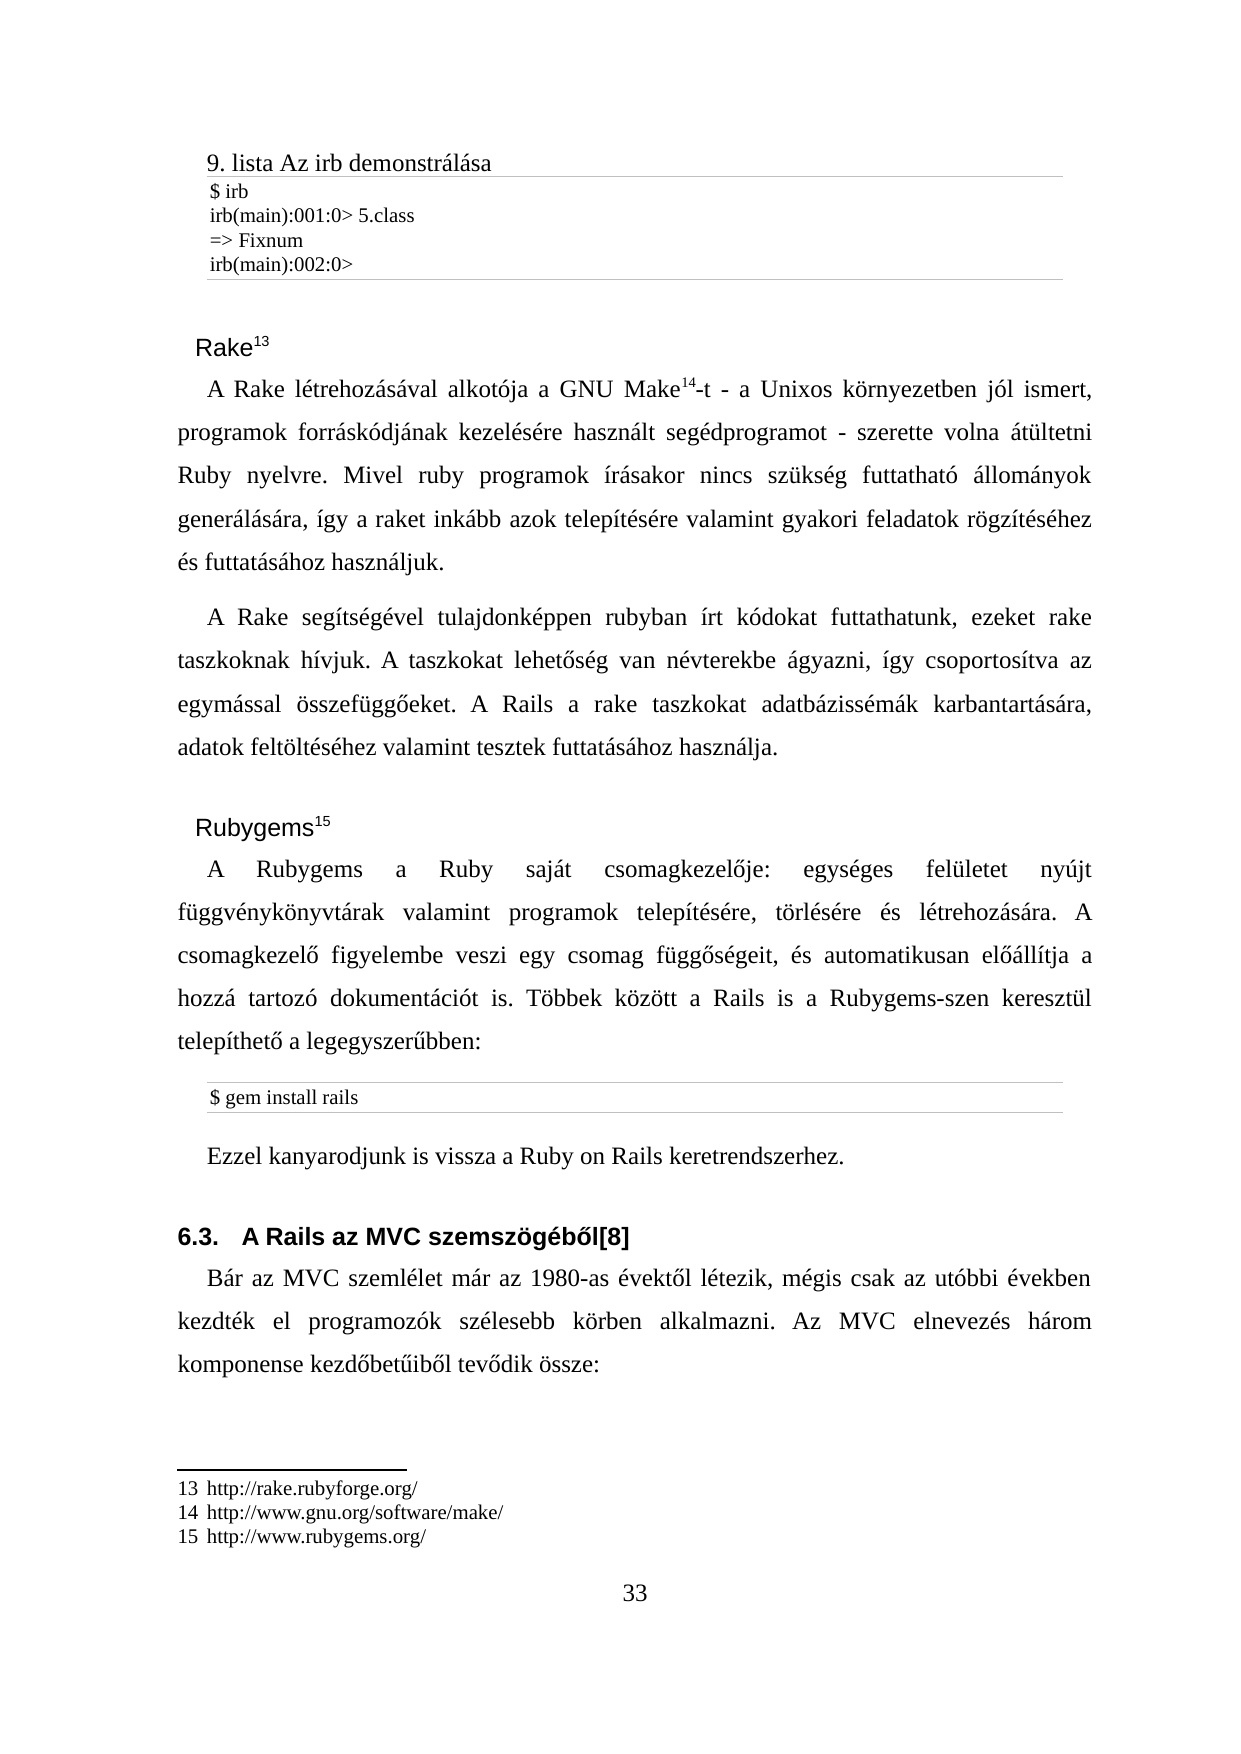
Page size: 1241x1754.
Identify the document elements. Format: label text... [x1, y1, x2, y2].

text A Rake segítségével tulajdonképpen rubyban írt kódokat futtathatunk, ezeket rake taszkoknak hívjuk. A taszkokat lehetőség van névterekbe ágyazni, így csoportosítva az egymással összefüggőeket. A Rails a rake taszkokat adatbázissémák karbantartására, adatok feltöltéséhez valamint tesztek futtatásához használja. [177, 602, 1093, 761]
subtitle Rake [195, 333, 1093, 362]
text http://www.gnu.org/software/make/ [177, 1500, 1093, 1524]
text A Rake létrehozásával alkotója a GNU Make-t - a Unixos környezetben jól ismert, programok forráskódjának kezelésére használt segédprogramot - szerette volna átültetni Ruby nyelvre. Mivel ruby programok írásakor nincs szükség futtatható állományok generálására, így a raket inkább azok telepítésére valamint gyakori feladatok rögzítéséhez és futtatásához használjuk. [177, 374, 1093, 576]
subtitle A Rails az MVC szemszögéből[8] [177, 1222, 1093, 1251]
text http://rake.rubyforge.org/ [177, 1476, 1093, 1500]
text http://www.rubygems.org/ [177, 1524, 1093, 1548]
subtitle Rubygems [195, 812, 1093, 841]
text $ irb irb(main):001:0> 5.class => Fixnum irb(main):002:0> [207, 177, 1063, 279]
text Bár az MVC szemlélet már az 1980-as évektől létezik, mégis csak az utóbbi években kezdték el programozók szélesebb körben alkalmazni. Az MVC elnevezés három komponense kezdőbetűiből tevődik össze: [177, 1263, 1093, 1378]
text Ezzel kanyarodjunk is vissza a Ruby on Rails keretrendszerhez. [177, 1141, 1093, 1170]
text $ gem install rails [207, 1083, 1063, 1112]
list Az irb demonstrálása [207, 148, 1093, 176]
text A Rubygems a Ruby saját csomagkezelője: egységes felületet nyújt függvénykönyvtárak valamint programok telepítésére, törlésére és létrehozására. A csomagkezelő figyelembe veszi egy csomag függőségeit, és automatikusan előállítja a hozzá tartozó dokumentációt is. Többek között a Rails is a Rubygems-szen keresztül telepíthető a legegyszerűbben: [177, 854, 1093, 1055]
